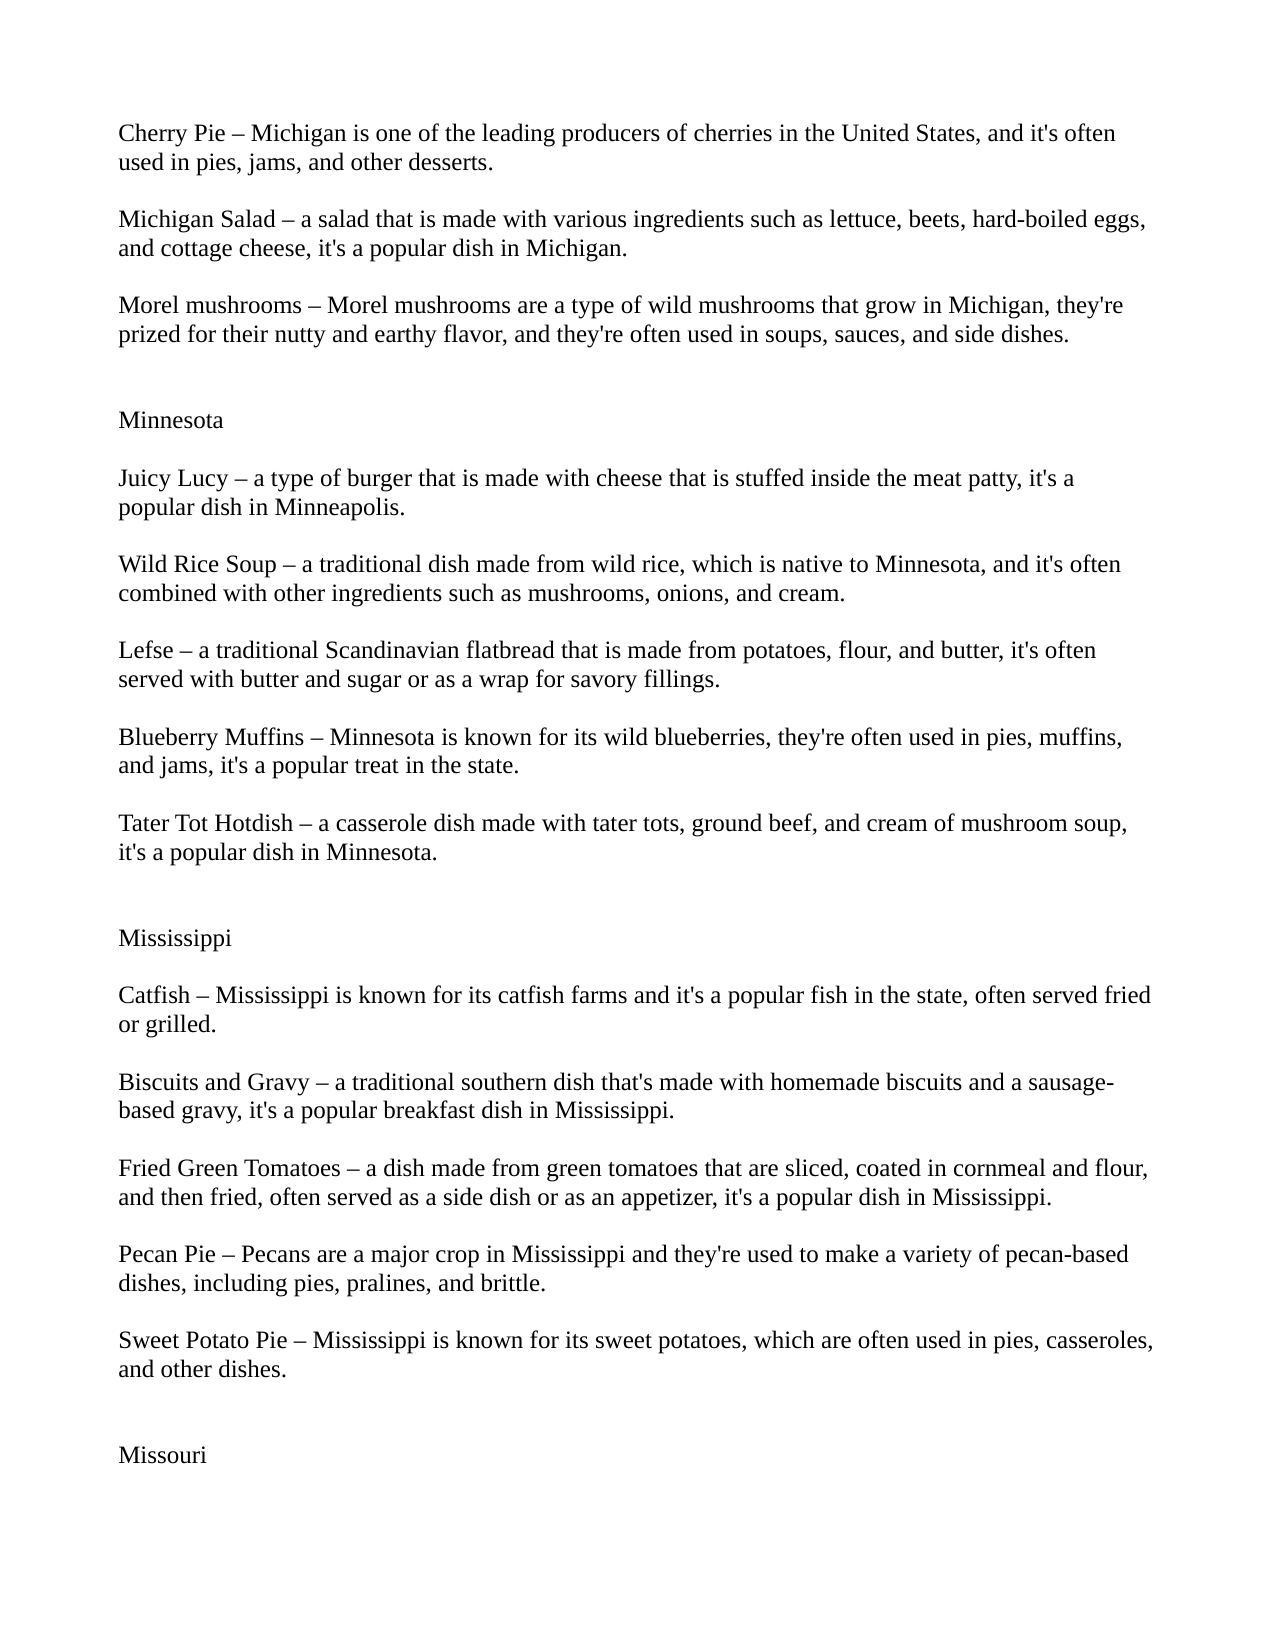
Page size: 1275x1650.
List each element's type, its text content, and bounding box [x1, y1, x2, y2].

text Blueberry Muffins – Minnesota is known for its wild blueberries, they're often used in pies, muffins, and jams, it's a popular treat in the state. [118, 722, 1157, 779]
text Fried Green Tomatoes – a dish made from green tomatoes that are sliced, coated in cornmeal and flour, and then fried, often served as a side dish or as an appetizer, it's a popular dish in Mississippi. [118, 1153, 1157, 1211]
text Tater Tot Hotdish – a casserole dish made with tater tots, ground beef, and cream of mushroom soup, it's a popular dish in Minnesota. [118, 808, 1157, 866]
text Morel mushrooms – Morel mushrooms are a type of wild mushrooms that grow in Michigan, they're prized for their nutty and earthy flavor, and they're often used in soups, sauces, and side dishes. [118, 291, 1157, 348]
text Juicy Lucy – a type of burger that is made with cheese that is stuffed inside the meat patty, it's a popular dish in Minneapolis. [118, 463, 1157, 521]
text Cherry Pie – Michigan is one of the leading producers of cherries in the United States, and it's often used in pies, jams, and other desserts. [118, 118, 1157, 176]
text Lefse – a traditional Scandinavian flatbread that is made from potatoes, flour, and butter, it's often served with butter and sugar or as a wrap for savory fillings. [118, 636, 1157, 693]
text Sweet Potato Pie – Mississippi is known for its sweet potatoes, which are often used in pies, casseroles, and other dishes. [118, 1326, 1157, 1383]
text Minnesota [118, 406, 1157, 434]
text Biscuits and Gravy – a traditional southern dish that's made with homemade biscuits and a sausage-based gravy, it's a popular breakfast dish in Mississippi. [118, 1067, 1157, 1124]
text Mississippi [118, 923, 1157, 952]
text Missouri [118, 1441, 1157, 1469]
text Michigan Salad – a salad that is made with various ingredients such as lettuce, beets, hard-boiled eggs, and cottage cheese, it's a popular dish in Michigan. [118, 204, 1157, 262]
text Pecan Pie – Pecans are a major crop in Mississippi and they're used to make a variety of pecan-based dishes, including pies, pralines, and brittle. [118, 1239, 1157, 1297]
text Catfish – Mississippi is known for its catfish farms and it's a popular fish in the state, often served fried or grilled. [118, 981, 1157, 1038]
text Wild Rice Soup – a traditional dish made from wild rice, which is native to Minnesota, and it's often combined with other ingredients such as mushrooms, onions, and cream. [118, 549, 1157, 607]
